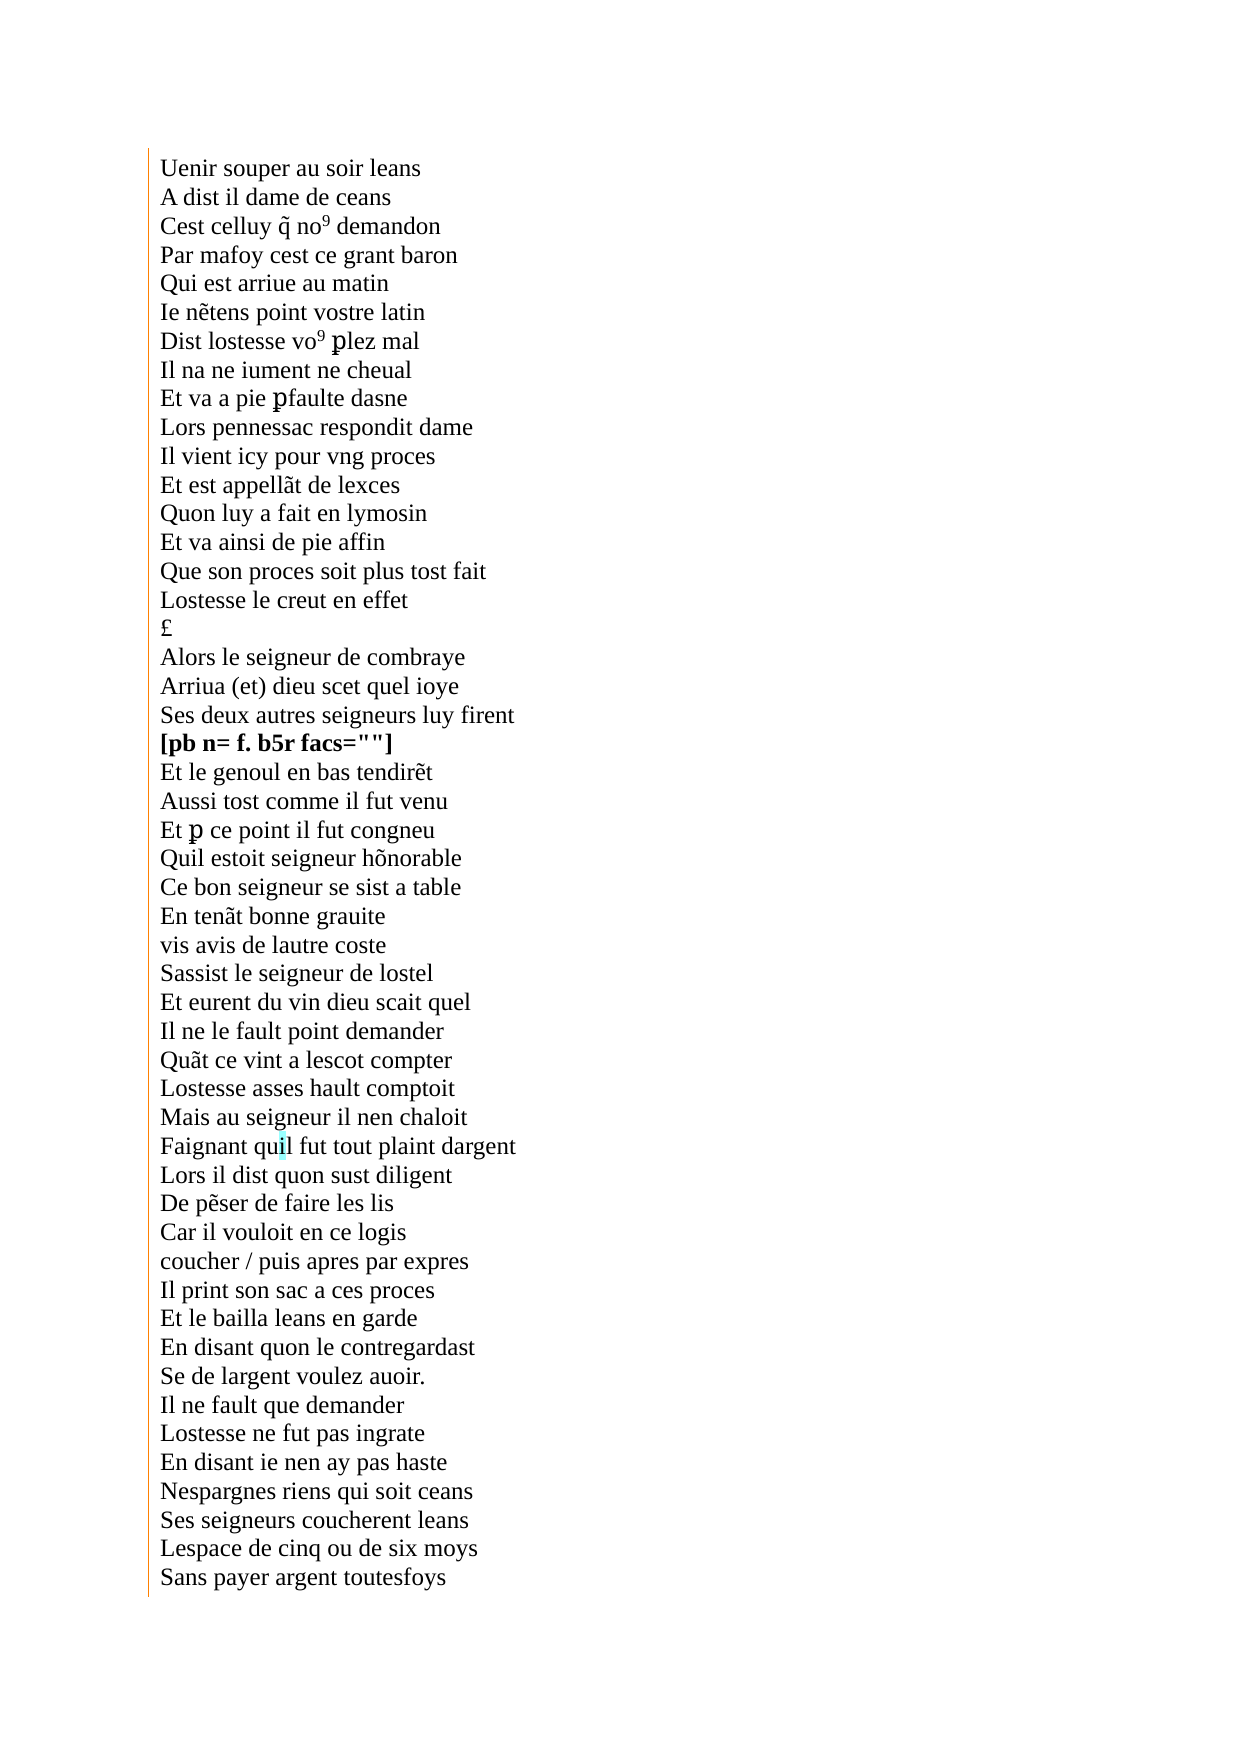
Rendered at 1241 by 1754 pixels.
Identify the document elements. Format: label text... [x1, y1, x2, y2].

text coucher / puis apres par expres [149, 1246, 1093, 1275]
text Par mafoy cest ce grant baron [149, 240, 1093, 268]
text vis avis de lautre coste [149, 930, 1093, 958]
text Et va ainsi de pie affin [149, 527, 1093, 556]
text Uenir souper au soir leans [149, 148, 1093, 182]
text Ce bon seigneur se sist a table [149, 872, 1093, 901]
text Lostesse le creut en effet [149, 585, 1093, 613]
text Lostesse asses hault comptoit [149, 1073, 1093, 1102]
text Il na ne iument ne cheual [149, 355, 1093, 383]
text Cest celluy q̃ no9 demandon [149, 211, 1093, 240]
text Lostesse ne fut pas ingrate [149, 1418, 1093, 1447]
text Quãt ce vint a lescot compter [149, 1045, 1093, 1073]
text Il vient icy pour vng proces [149, 441, 1093, 470]
text [pb n= f. b5r facs=""] [149, 728, 1093, 757]
text En disant ie nen ay pas haste [149, 1447, 1093, 1476]
text Lors il dist quon sust diligent [149, 1160, 1093, 1188]
text Faignant quil fut tout plaint dargent [286, 1131, 1093, 1160]
text Et va a pie ꝑfaulte dasne [149, 383, 1093, 412]
text £ [149, 613, 1093, 642]
text Il ne fault que demander [149, 1390, 1093, 1418]
text Nespargnes riens qui soit ceans [149, 1476, 1093, 1505]
text Ie nẽtens point vostre latin [149, 297, 1093, 326]
text Aussi tost comme il fut venu [149, 786, 1093, 815]
text Arriua (et) dieu scet quel ioye [149, 671, 1093, 700]
text Et le bailla leans en garde [149, 1303, 1093, 1332]
text Il print son sac a ces proces [149, 1275, 1093, 1303]
text Lespace de cinq ou de six moys [149, 1533, 1093, 1562]
text Car il vouloit en ce logis [149, 1217, 1093, 1246]
text Et ꝑ ce point il fut congneu [149, 815, 1093, 843]
text Lors pennessac respondit dame [149, 412, 1093, 441]
text Quil estoit seigneur hõnorable [149, 843, 1093, 872]
text Que son proces soit plus tost fait [149, 556, 1093, 585]
text Sassist le seigneur de lostel [149, 958, 1093, 987]
text En disant quon le contregardast [149, 1332, 1093, 1361]
text En tenãt bonne grauite [149, 901, 1093, 930]
text Faignant quil fut tout plaint dargent [149, 1131, 279, 1160]
text Il ne le fault point demander [149, 1016, 1093, 1045]
text Se de largent voulez auoir. [149, 1361, 1093, 1390]
text Et eurent du vin dieu scait quel [149, 987, 1093, 1016]
text Ses seigneurs coucherent leans [149, 1505, 1093, 1533]
text Sans payer argent toutesfoys [149, 1562, 1093, 1597]
text Alors le seigneur de combraye [149, 642, 1093, 671]
text De pẽser de faire les lis [149, 1188, 1093, 1217]
text Et le genoul en bas tendirẽt [149, 757, 1093, 786]
text Et est appellãt de lexces [149, 470, 1093, 498]
text Dist lostesse vo9 ꝑlez mal [149, 326, 1093, 355]
text A dist il dame de ceans [149, 182, 1093, 211]
text Ses deux autres seigneurs luy firent [149, 700, 1093, 728]
text Qui est arriue au matin [149, 268, 1093, 297]
text Mais au seigneur il nen chaloit [149, 1102, 1093, 1131]
text Quon luy a fait en lymosin [149, 498, 1093, 527]
